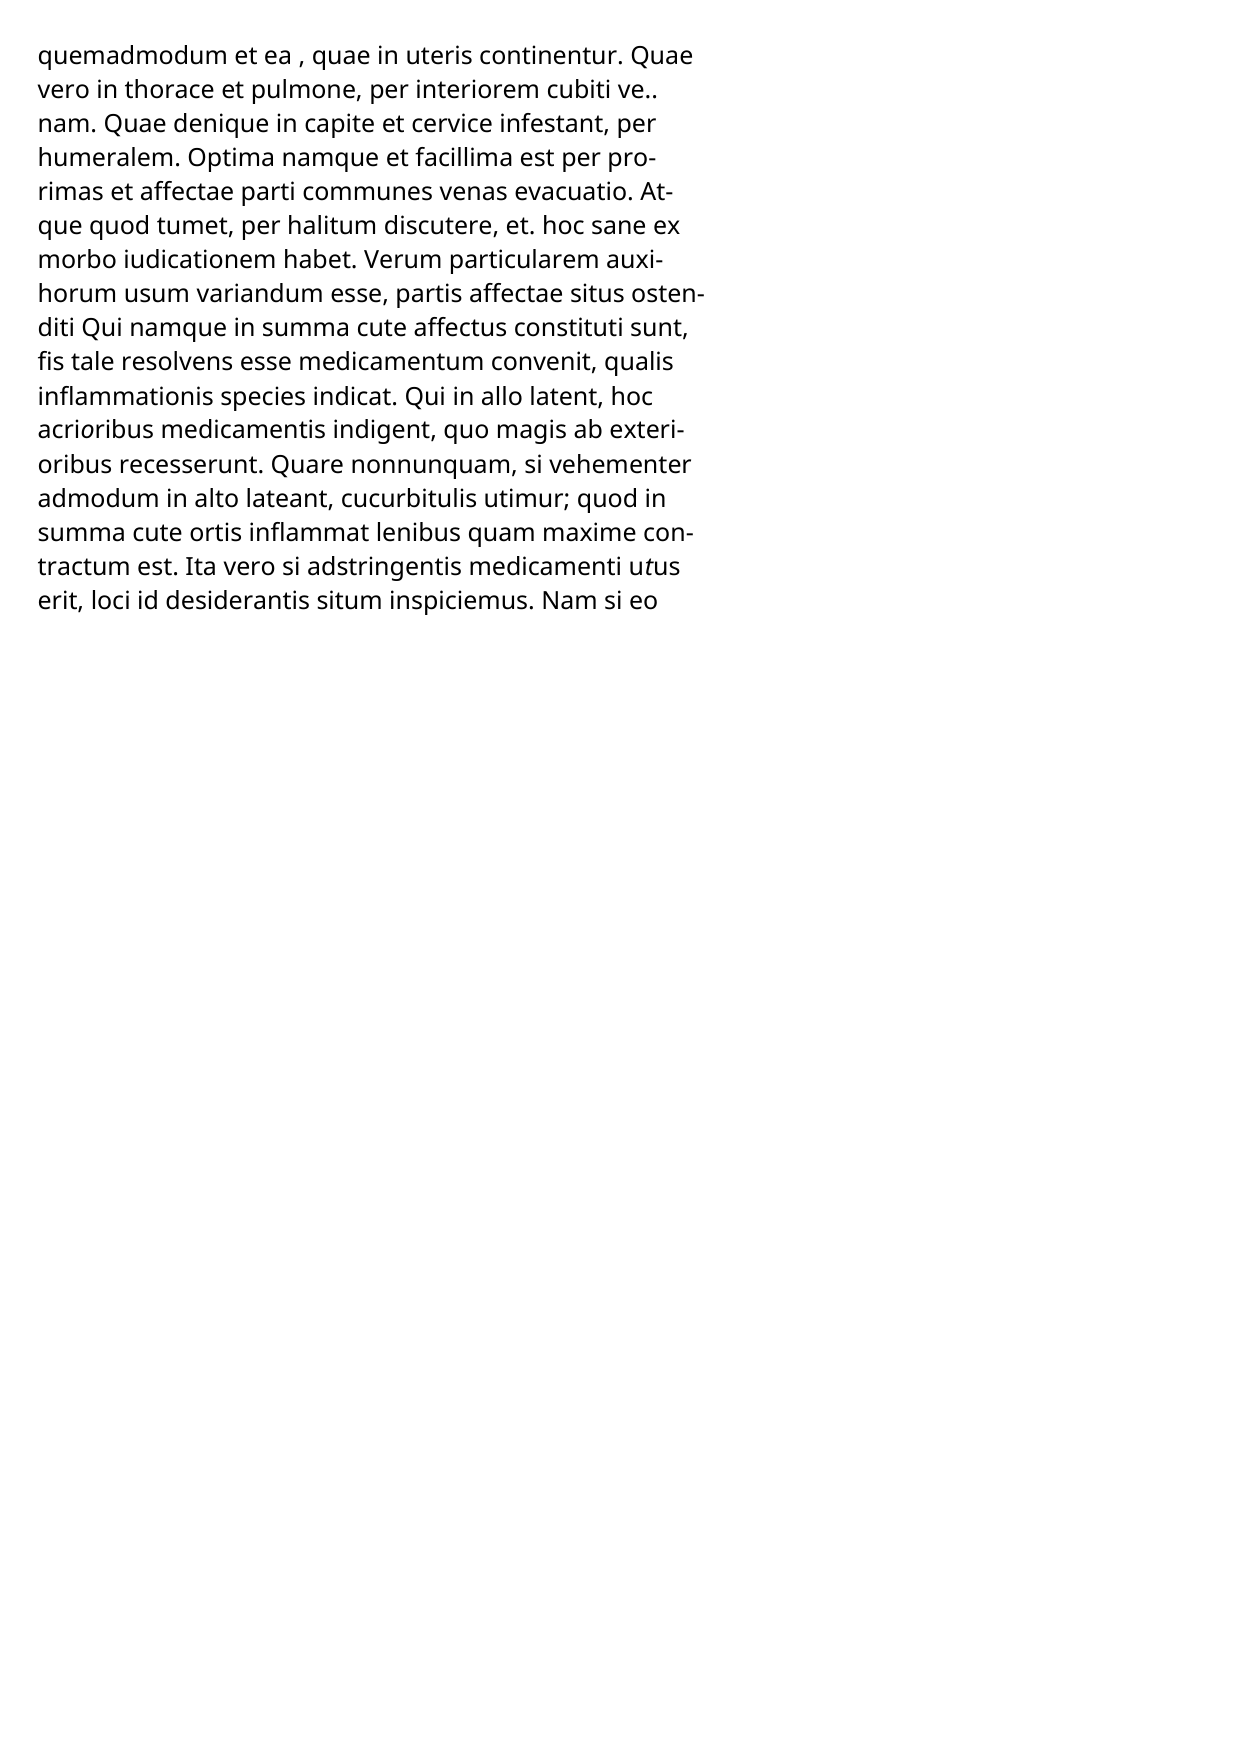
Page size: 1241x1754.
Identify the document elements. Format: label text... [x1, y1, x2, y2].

text quemadmodum et ea , quae in uteris continentur. Quae vero in thorace et pulmone, per interiorem cubiti ve.. nam. Quae denique in capite et cervice infestant, per humeralem. Optima namque et facillima est per pro- rimas et affectae parti communes venas evacuatio. At- que quod tumet, per halitum discutere, et. hoc sane ex morbo iudicationem habet. Verum particularem auxi- horum usum variandum esse, partis affectae situs osten- diti Qui namque in summa cute affectus constituti sunt, fis tale resolvens esse medicamentum convenit, qualis inflammationis species indicat. Qui in allo latent, hoc acrioribus medicamentis indigent, quo magis ab exteri- oribus recesserunt. Quare nonnunquam, si vehementer admodum in alto lateant, cucurbitulis utimur; quod in summa cute ortis inflammat lenibus quam maxime con- tractum est. Ita vero si adstringentis medicamenti utus erit, loci id desiderantis situm inspiciemus. Nam si eo [37, 37, 1203, 617]
